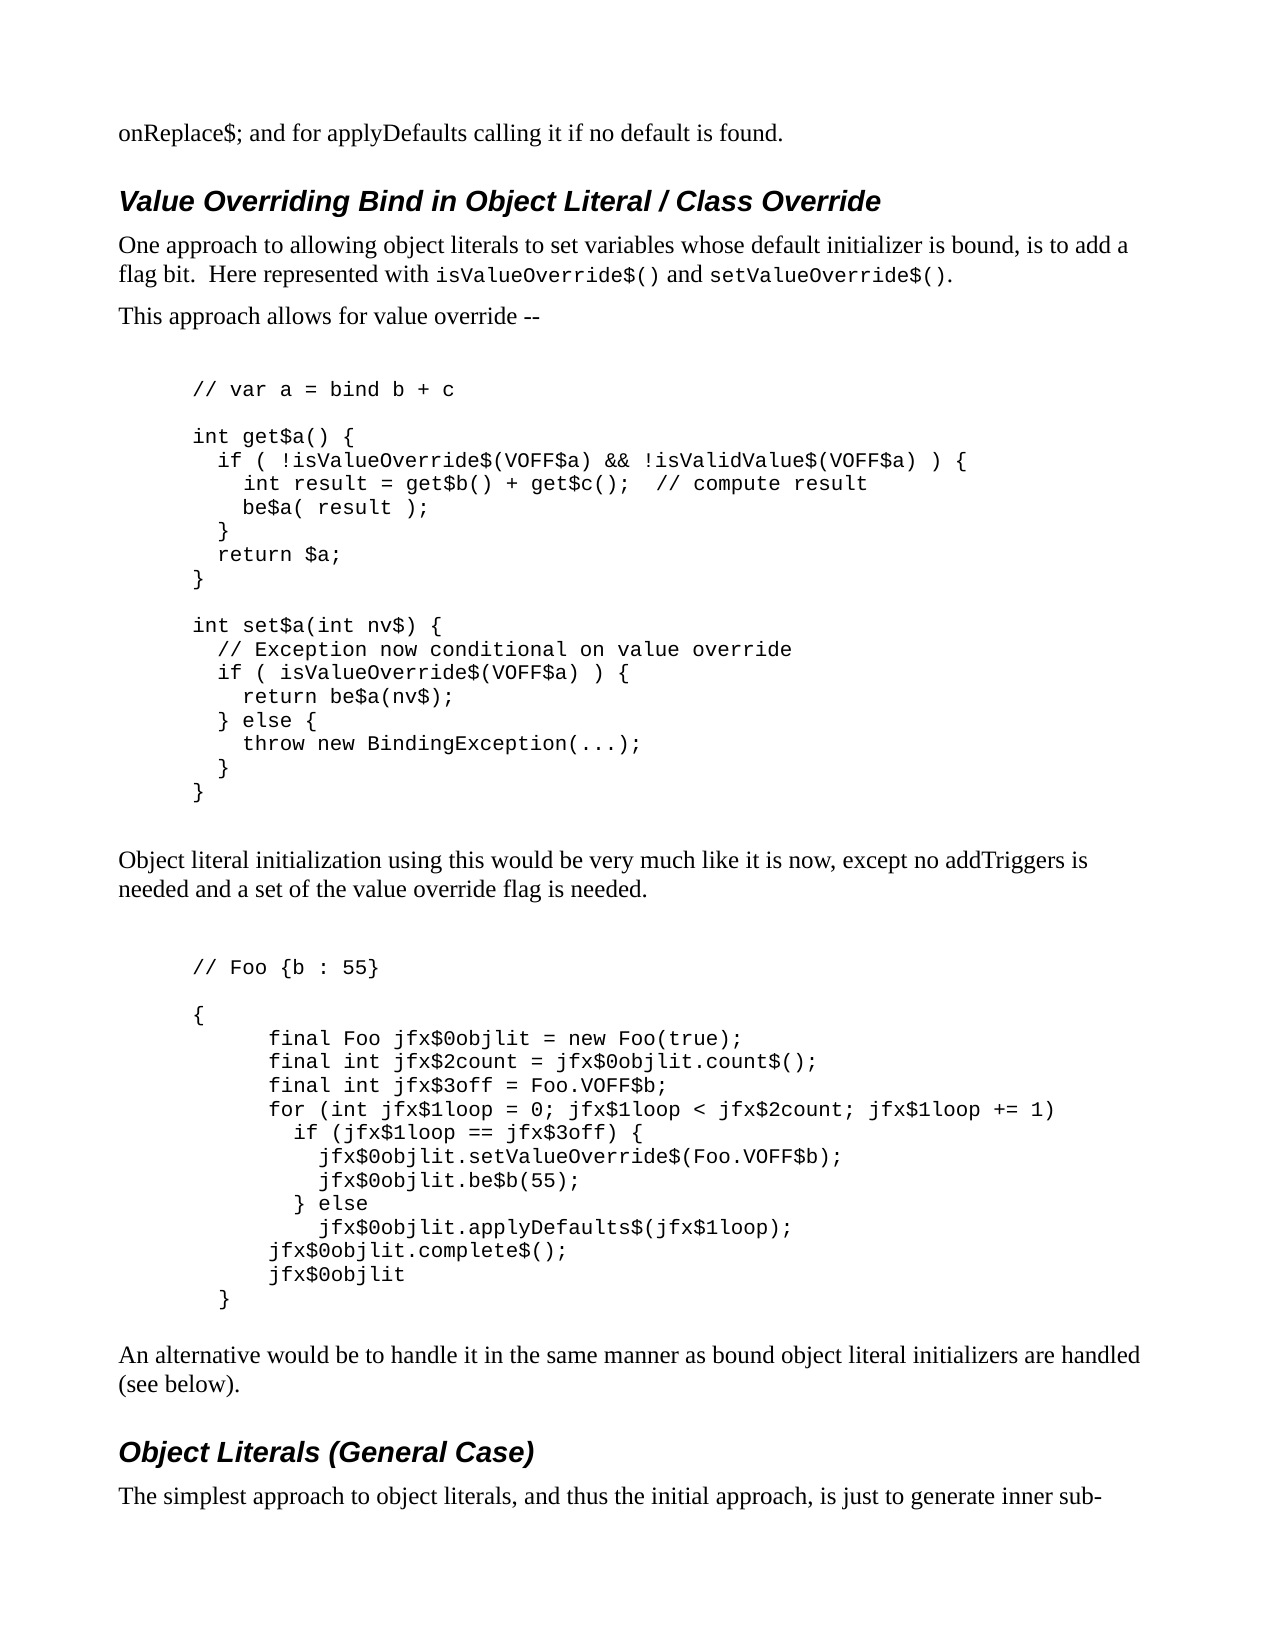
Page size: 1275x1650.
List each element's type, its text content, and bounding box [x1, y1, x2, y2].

text jfx$0objlit.complete$(); [118, 1241, 1157, 1264]
text } [118, 568, 1157, 591]
text if (jfx$1loop == jfx$3off) { [118, 1122, 1157, 1146]
text // Exception now conditional on value override [118, 639, 1157, 662]
text if ( !isValueOverride$(VOFF$a) && !isValidValue$(VOFF$a) ) { [118, 449, 1157, 473]
text } else [118, 1193, 1157, 1217]
text throw new BindingException(...); [118, 733, 1157, 757]
text jfx$0objlit.be$b(55); [118, 1169, 1157, 1193]
subtitle Object Literals (General Case) [118, 1435, 1157, 1469]
text } [118, 781, 1157, 804]
text jfx$0objlit [118, 1264, 1157, 1288]
text } else { [118, 710, 1157, 733]
text One approach to allowing object literals to set variables whose default initializer is bound, is to add a flag bit. Here represented with isValueOverride$() and setValueOverride$(). [118, 230, 1157, 289]
text final Foo jfx$0objlit = new Foo(true); [118, 1028, 1157, 1051]
text } [118, 521, 1157, 544]
text int get$a() { [118, 426, 1157, 449]
text for (int jfx$1loop = 0; jfx$1loop < jfx$2count; jfx$1loop += 1) [118, 1099, 1157, 1122]
text The simplest approach to object literals, and thus the initial approach, is just to generate inner sub- [118, 1481, 1157, 1510]
text } [118, 1288, 1157, 1311]
text // var a = bind b + c [118, 379, 1157, 402]
text An alternative would be to handle it in the same manner as bound object literal initializers are handled (see below). [118, 1340, 1157, 1398]
text Object literal initialization using this would be very much like it is now, except no addTriggers is needed and a set of the value override flag is needed. [118, 846, 1157, 903]
text if ( isValueOverride$(VOFF$a) ) { [118, 662, 1157, 686]
text jfx$0objlit.applyDefaults$(jfx$1loop); [118, 1217, 1157, 1241]
text final int jfx$2count = jfx$0objlit.count$(); [118, 1051, 1157, 1075]
text return be$a(nv$); [118, 686, 1157, 710]
text This approach allows for value override -- [118, 301, 1157, 330]
text jfx$0objlit.setValueOverride$(Foo.VOFF$b); [118, 1146, 1157, 1169]
text } [118, 757, 1157, 781]
text int result = get$b() + get$c(); // compute result [118, 473, 1157, 497]
text { [118, 1004, 1157, 1028]
text return $a; [118, 544, 1157, 568]
text // Foo {b : 55} [118, 957, 1157, 980]
subtitle Value Overriding Bind in Object Literal / Class Override [118, 184, 1157, 218]
text int set$a(int nv$) { [118, 615, 1157, 639]
text final int jfx$3off = Foo.VOFF$b; [118, 1075, 1157, 1099]
text onReplace$; and for applyDefaults calling it if no default is found. [118, 118, 1157, 147]
text be$a( result ); [118, 497, 1157, 521]
